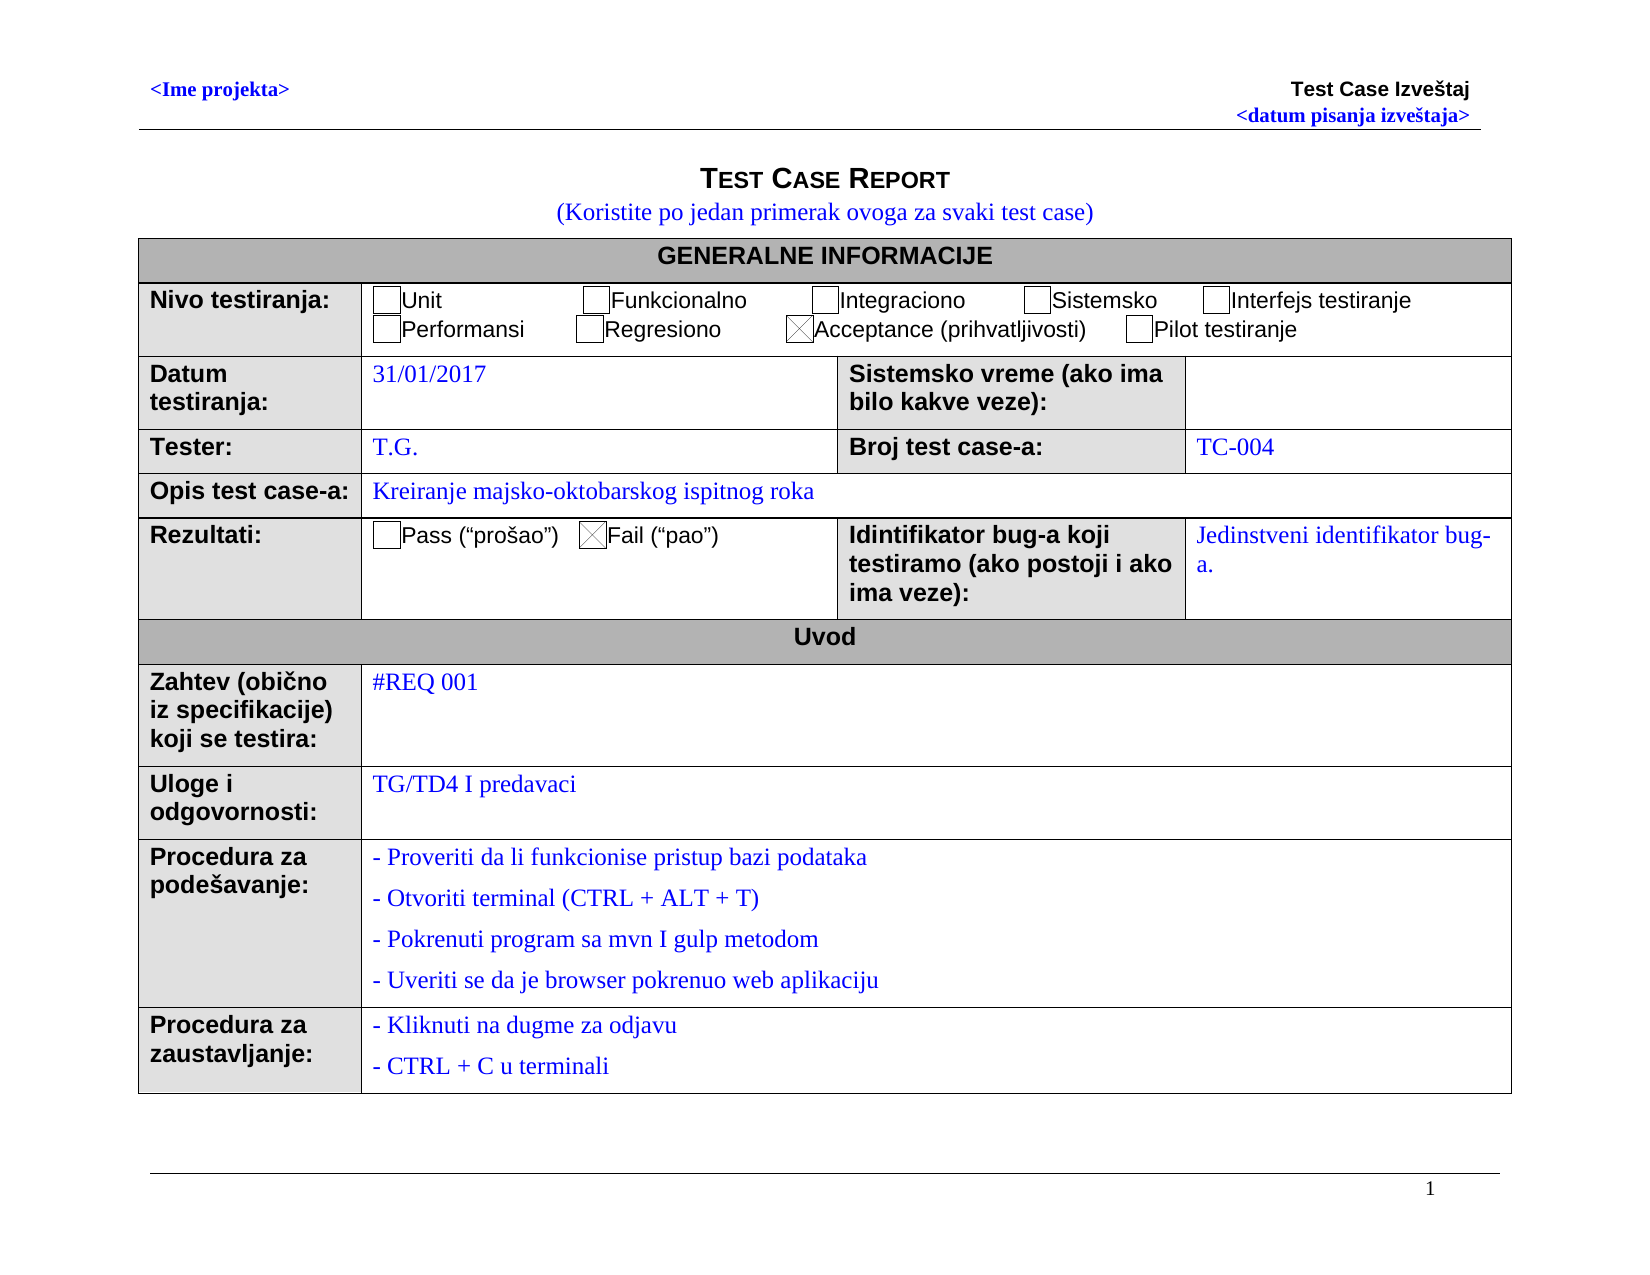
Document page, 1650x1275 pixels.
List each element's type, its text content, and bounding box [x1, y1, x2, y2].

table_cell [1186, 357, 1511, 429]
table_cell Zahtev (obično iz specifikacije) koji se testira: [139, 665, 361, 766]
table_cell 31/01/2017 [362, 357, 837, 429]
table_header GENERALNE INFORMACIJE [139, 239, 1511, 282]
subtitle Test Case Report [150, 161, 1500, 195]
table_cell Opis test case-a: [139, 474, 361, 517]
table_cell Sistemsko vreme (ako ima bilo kakve veze): [838, 357, 1185, 429]
table_cell Nivo testiranja: [139, 284, 361, 356]
table_cell Idintifikator bug-a koji testiramo (ako postoji i ako ima veze): [838, 519, 1185, 619]
table_cell Procedura za podešavanje: [139, 840, 361, 1007]
table_cell Unit Funkcionalno Integraciono Sistemsko Interfejs testiranje Performansi Regresiono Acceptance (prihvatljivosti) Pilot testiranje [362, 284, 1511, 356]
table_cell T.G. [362, 430, 837, 473]
table_cell Broj test case-a: [838, 430, 1185, 473]
table_cell TC-004 [1186, 430, 1511, 473]
table_cell Uvod [139, 620, 1511, 664]
table_cell - Proveriti da li funkcionise pristup bazi podataka - Otvoriti terminal (CTRL + ALT + T) - Pokrenuti program sa mvn I gulp metodom - Uveriti se da je browser pokrenuo web aplikaciju [362, 840, 1511, 1007]
table_cell TG/TD4 I predavaci [362, 767, 1511, 839]
table_cell Uloge i odgovornosti: [139, 767, 361, 839]
table_cell Datum testiranja: [139, 357, 361, 429]
table_cell Procedura za zaustavljanje: [139, 1008, 361, 1092]
table_cell Kreiranje majsko-oktobarskog ispitnog roka [362, 474, 1511, 517]
table_cell Jedinstveni identifikator bug-a. [1186, 519, 1511, 619]
table_cell - Kliknuti na dugme za odjavu - CTRL + C u terminali [362, 1008, 1511, 1092]
table_cell Tester: [139, 430, 361, 473]
table_cell #REQ 001 [362, 665, 1511, 766]
text (Koristite po jedan primerak ovoga za svaki test case) [150, 197, 1500, 226]
table_cell Rezultati: [139, 519, 361, 619]
table_cell Pass (“prošao”) Fail (“pao”) [362, 519, 837, 619]
